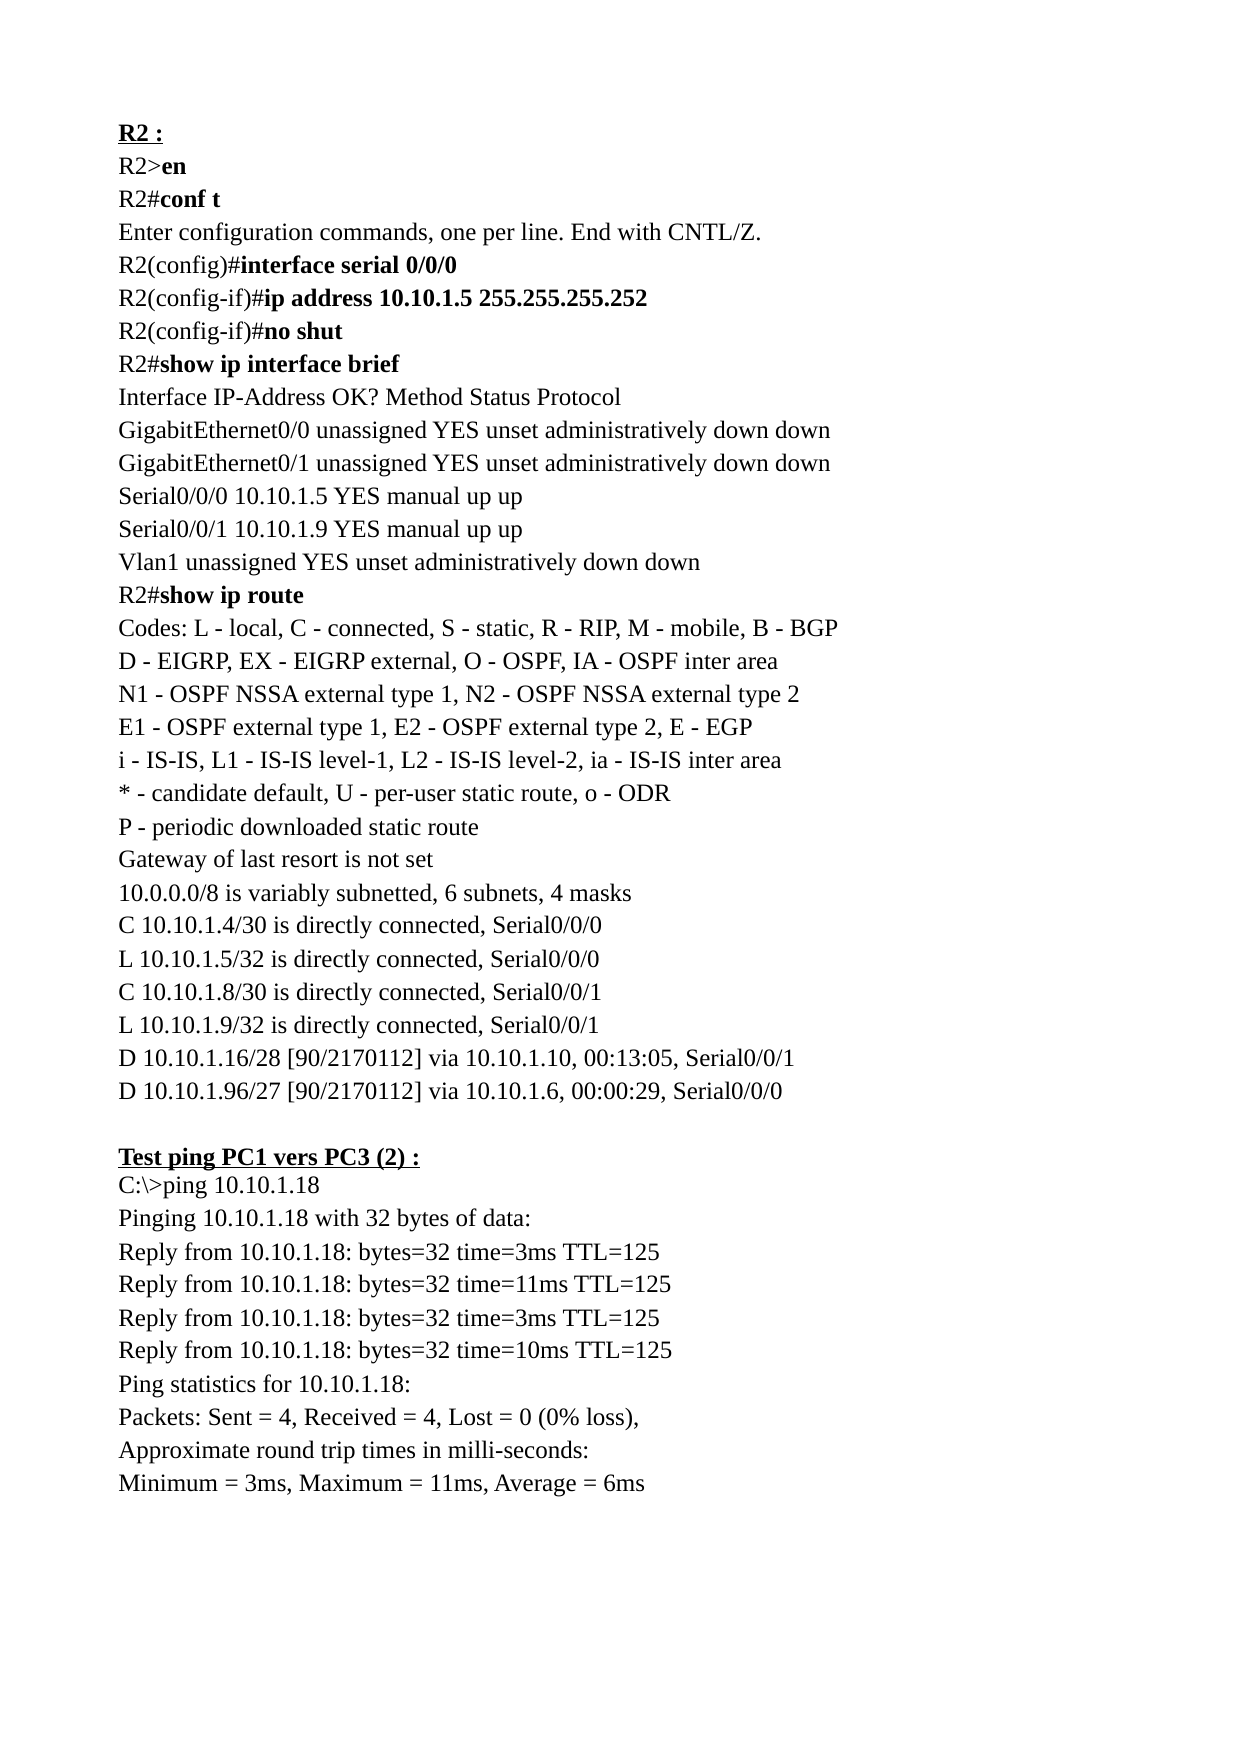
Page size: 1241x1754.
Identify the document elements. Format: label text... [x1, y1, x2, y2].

text Codes: L - local, C - connected, S - static, R - RIP, M - mobile, B - BGP [118, 613, 1122, 642]
text C:\>ping 10.10.1.18 [118, 1171, 1122, 1199]
text R2#show ip route [118, 580, 1122, 609]
text R2#conf t [118, 184, 1122, 213]
text Packets: Sent = 4, Received = 4, Lost = 0 (0% loss), [118, 1402, 1122, 1430]
text Minimum = 3ms, Maximum = 11ms, Average = 6ms [118, 1468, 1122, 1496]
text C 10.10.1.8/30 is directly connected, Serial0/0/1 [118, 977, 1122, 1005]
text R2#show ip interface brief [118, 349, 1122, 378]
text i - IS-IS, L1 - IS-IS level-1, L2 - IS-IS level-2, ia - IS-IS inter area [118, 746, 1122, 774]
text D - EIGRP, EX - EIGRP external, O - OSPF, IA - OSPF inter area [118, 646, 1122, 675]
text Pinging 10.10.1.18 with 32 bytes of data: [118, 1203, 1122, 1232]
text 10.0.0.0/8 is variably subnetted, 6 subnets, 4 masks [118, 878, 1122, 906]
text L 10.10.1.9/32 is directly connected, Serial0/0/1 [118, 1010, 1122, 1038]
text R2 : [118, 118, 1122, 147]
text D 10.10.1.16/28 [90/2170112] via 10.10.1.10, 00:13:05, Serial0/0/1 [118, 1043, 1122, 1071]
text C 10.10.1.4/30 is directly connected, Serial0/0/0 [118, 911, 1122, 939]
text Interface IP-Address OK? Method Status Protocol [118, 382, 1122, 411]
text R2>en [118, 151, 1122, 180]
text Enter configuration commands, one per line. End with CNTL/Z. [118, 217, 1122, 246]
text D 10.10.1.96/27 [90/2170112] via 10.10.1.6, 00:00:29, Serial0/0/0 [118, 1076, 1122, 1104]
text Gateway of last resort is not set [118, 844, 1122, 873]
text Reply from 10.10.1.18: bytes=32 time=3ms TTL=125 [118, 1237, 1122, 1265]
text N1 - OSPF NSSA external type 1, N2 - OSPF NSSA external type 2 [118, 679, 1122, 708]
text R2(config)#interface serial 0/0/0 [118, 250, 1122, 279]
text Serial0/0/0 10.10.1.5 YES manual up up [118, 481, 1122, 510]
text Approximate round trip times in milli-seconds: [118, 1435, 1122, 1463]
text * - candidate default, U - per-user static route, o - ODR [118, 778, 1122, 807]
text P - periodic downloaded static route [118, 812, 1122, 840]
text E1 - OSPF external type 1, E2 - OSPF external type 2, E - EGP [118, 712, 1122, 741]
text Reply from 10.10.1.18: bytes=32 time=10ms TTL=125 [118, 1336, 1122, 1364]
text L 10.10.1.5/32 is directly connected, Serial0/0/0 [118, 944, 1122, 972]
text Test ping PC1 vers PC3 (2) : [118, 1142, 1122, 1171]
text Vlan1 unassigned YES unset administratively down down [118, 547, 1122, 576]
text GigabitEthernet0/1 unassigned YES unset administratively down down [118, 448, 1122, 477]
text Reply from 10.10.1.18: bytes=32 time=11ms TTL=125 [118, 1269, 1122, 1298]
text Reply from 10.10.1.18: bytes=32 time=3ms TTL=125 [118, 1303, 1122, 1331]
text Serial0/0/1 10.10.1.9 YES manual up up [118, 514, 1122, 543]
text R2(config-if)#no shut [118, 316, 1122, 345]
text R2(config-if)#ip address 10.10.1.5 255.255.255.252 [118, 283, 1122, 312]
text Ping statistics for 10.10.1.18: [118, 1369, 1122, 1397]
text GigabitEthernet0/0 unassigned YES unset administratively down down [118, 415, 1122, 444]
